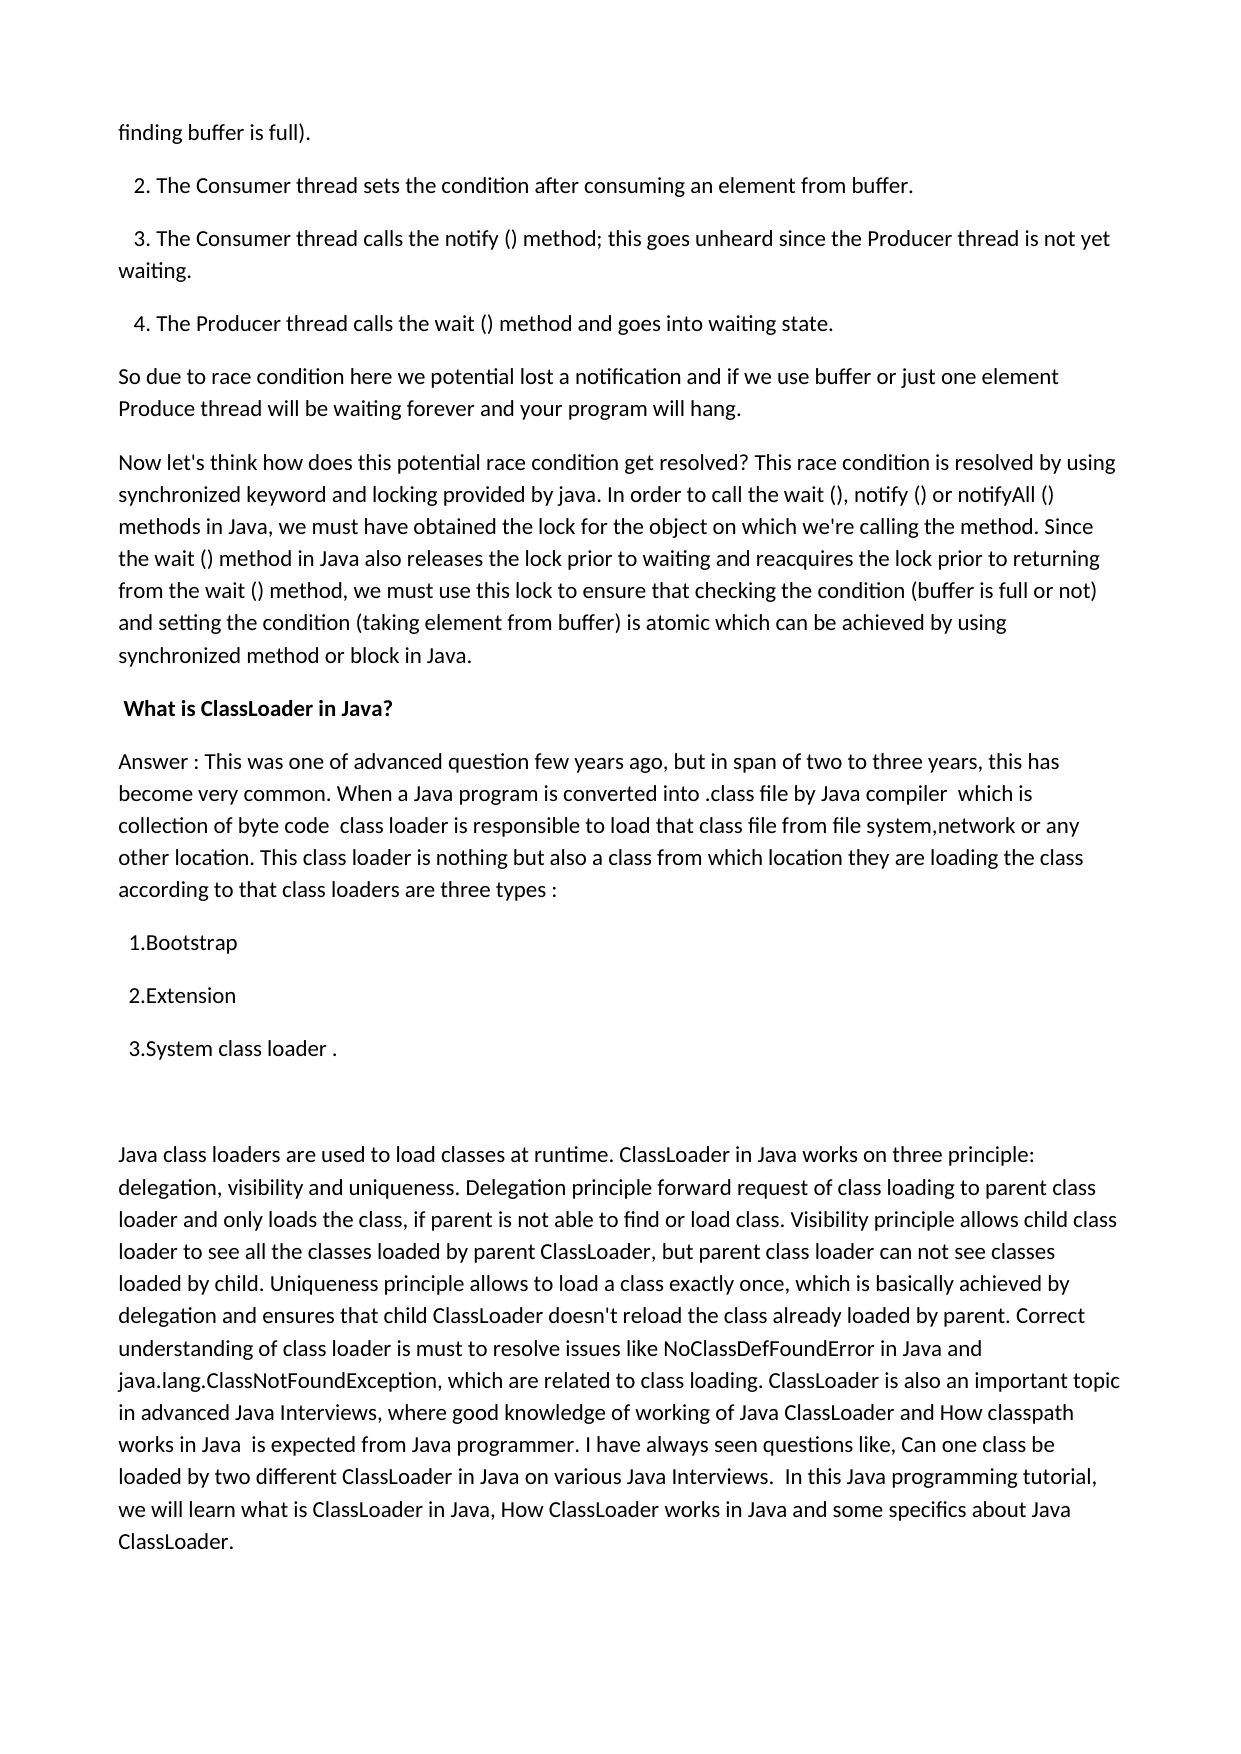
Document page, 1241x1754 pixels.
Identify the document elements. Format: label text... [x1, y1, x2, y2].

text 2.Extension [118, 982, 1122, 1009]
text Answer : This was one of advanced question few years ago, but in span of two to three years, this has become very common. When a Java program is converted into .class file by Java compiler which is collection of byte code class loader is responsible to load that class file from file system,network or any other location. This class loader is nothing but also a class from which location they are loading the class according to that class loaders are three types : [118, 747, 1122, 903]
text Java class loaders are used to load classes at runtime. ClassLoader in Java works on three principle: delegation, visibility and uniqueness. Delegation principle forward request of class loading to parent class loader and only loads the class, if parent is not able to find or load class. Visibility principle allows child class loader to see all the classes loaded by parent ClassLoader, but parent class loader can not see classes loaded by child. Uniqueness principle allows to load a class exactly once, which is basically achieved by delegation and ensures that child ClassLoader doesn't reload the class already loaded by parent. Correct understanding of class loader is must to resolve issues like NoClassDefFoundError in Java and java.lang.ClassNotFoundException, which are related to class loading. ClassLoader is also an important topic in advanced Java Interviews, where good knowledge of working of Java ClassLoader and How classpath works in Java is expected from Java programmer. I have always seen questions like, Can one class be loaded by two different ClassLoader in Java on various Java Interviews. In this Java programming tutorial, we will learn what is ClassLoader in Java, How ClassLoader works in Java and some specifics about Java ClassLoader. [118, 1141, 1122, 1555]
text What is ClassLoader in Java? [118, 694, 1122, 722]
text 3.System class loader . [118, 1034, 1122, 1063]
text 2. The Consumer thread sets the condition after consuming an element from buffer. [118, 171, 1122, 199]
text Now let's think how does this potential race condition get resolved? This race condition is resolved by using synchronized keyword and locking provided by java. In order to call the wait (), notify () or notifyAll () methods in Java, we must have obtained the lock for the object on which we're calling the method. Since the wait () method in Java also releases the lock prior to waiting and reacquires the lock prior to returning from the wait () method, we must use this lock to ensure that checking the condition (buffer is full or not) and setting the condition (taking element from buffer) is atomic which can be achieved by using synchronized method or block in Java. [118, 448, 1122, 669]
text finding buffer is full). [118, 118, 1122, 146]
text 1.Bootstrap [118, 928, 1122, 957]
text 4. The Producer thread calls the wait () method and goes into waiting state. [118, 309, 1122, 337]
text 3. The Consumer thread calls the notify () method; this goes unheard since the Producer thread is not yet waiting. [118, 224, 1122, 284]
text So due to race condition here we potential lost a notification and if we use buffer or just one element Produce thread will be waiting forever and your program will hang. [118, 362, 1122, 423]
